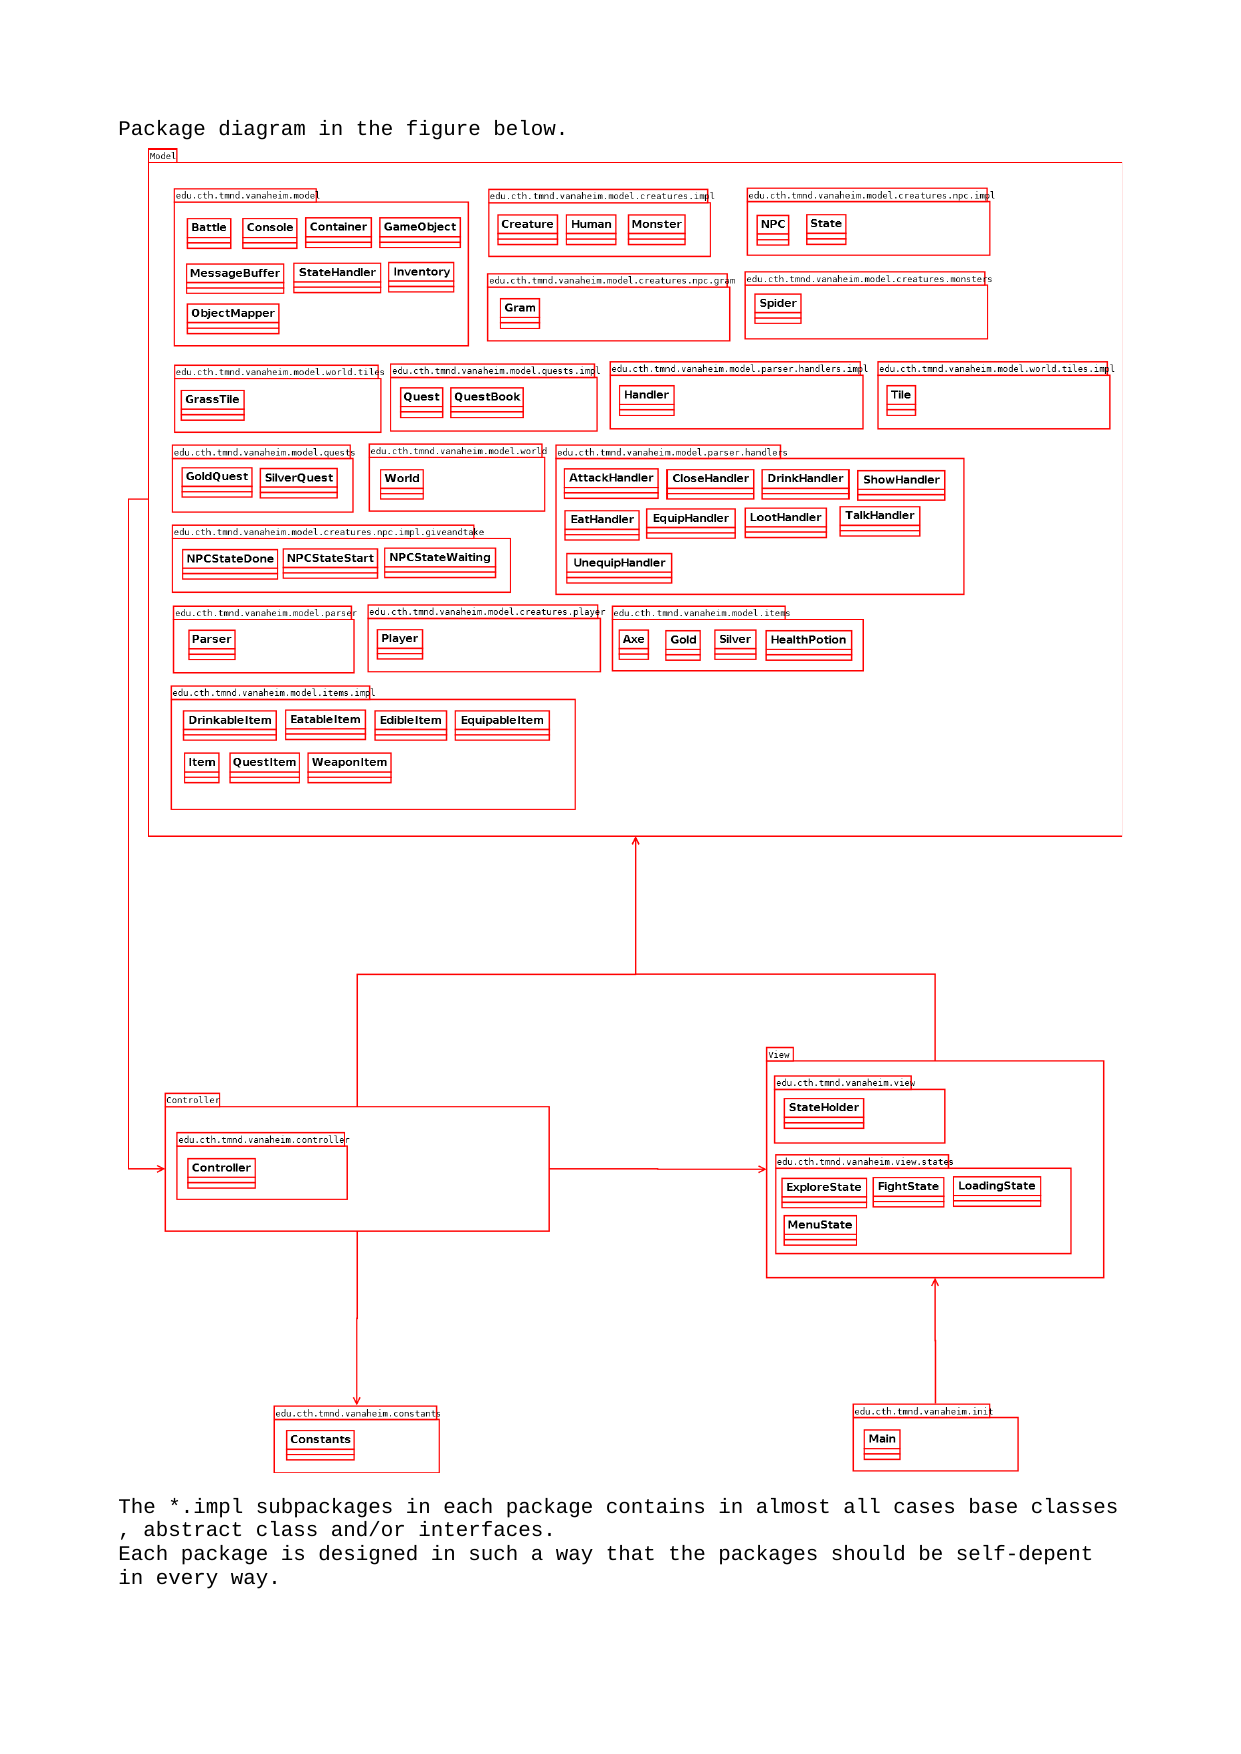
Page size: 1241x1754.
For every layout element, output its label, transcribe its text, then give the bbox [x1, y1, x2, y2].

text The *.impl subpackages in each package contains in almost all cases base classes , abstract class and/or interfaces. [118, 1496, 1122, 1543]
picture [118, 148, 1123, 1473]
text Each package is designed in such a way that the packages should be self-depent in every way. [118, 1543, 1122, 1590]
text Package diagram in the figure below. [118, 118, 1122, 142]
